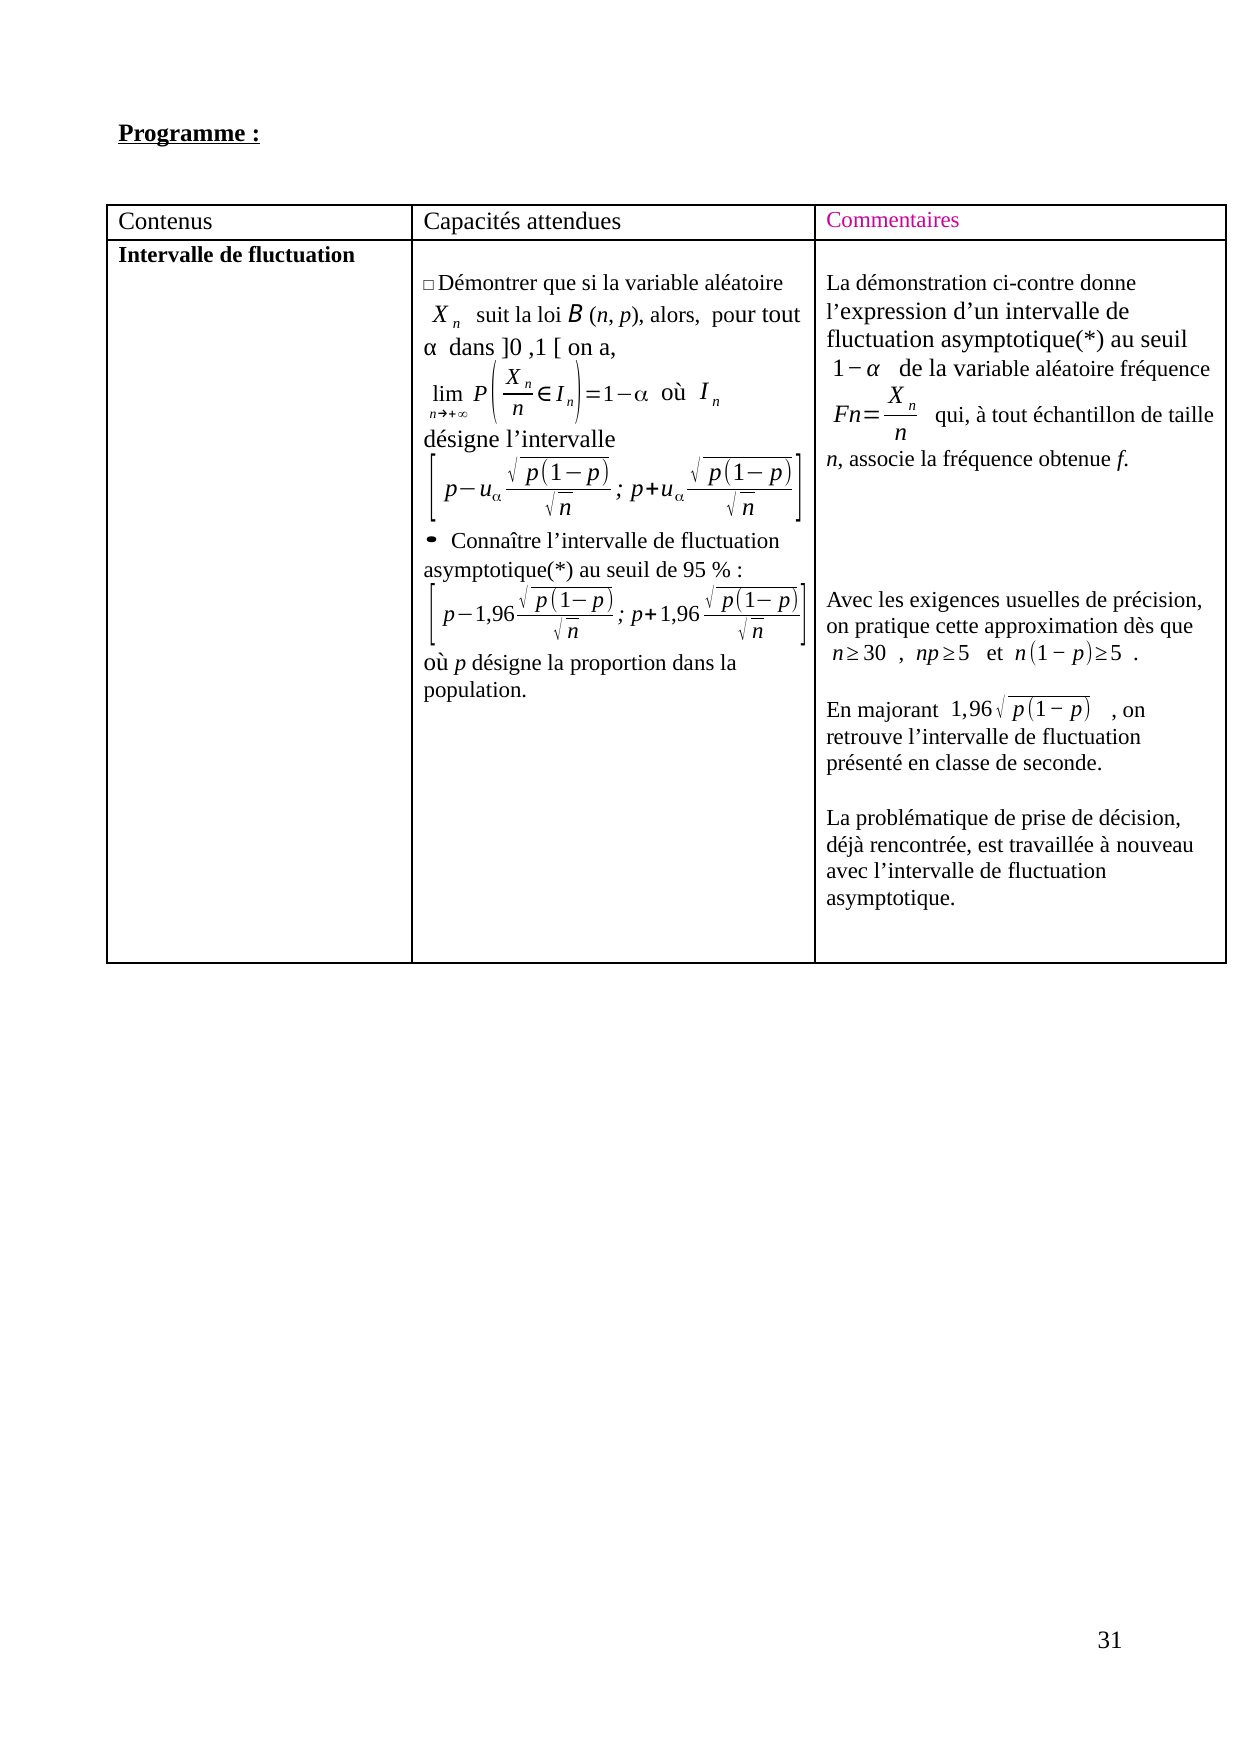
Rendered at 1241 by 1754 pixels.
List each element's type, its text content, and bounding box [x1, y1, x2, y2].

table_header Contenus [108, 206, 411, 239]
table_cell □ Démontrer que si la variable aléatoire suit la loi B (n, p), alors, pour tout α dans ]0 ,1 [ on a, où désigne l’intervalle • Connaître l’intervalle de fluctuation asymptotique(*) au seuil de 95 % : où p désigne la proportion dans la population. [413, 241, 814, 962]
table_header Capacités attendues [413, 206, 814, 239]
table_header Commentaires [816, 206, 1225, 239]
table_cell Intervalle de fluctuation [108, 241, 411, 962]
text Programme : [118, 118, 1122, 147]
table_cell La démonstration ci-contre donne l’expression d’un intervalle de fluctuation asymptotique(*) au seuil de la variable aléatoire fréquence qui, à tout échantillon de taille n, associe la fréquence obtenue f. Avec les exigences usuelles de précision, on pratique cette approximation dès que , et . En majorant , on retrouve l’intervalle de fluctuation présenté en classe de seconde. La problématique de prise de décision, déjà rencontrée, est travaillée à nouveau avec l’intervalle de fluctuation asymptotique. [816, 241, 1225, 962]
